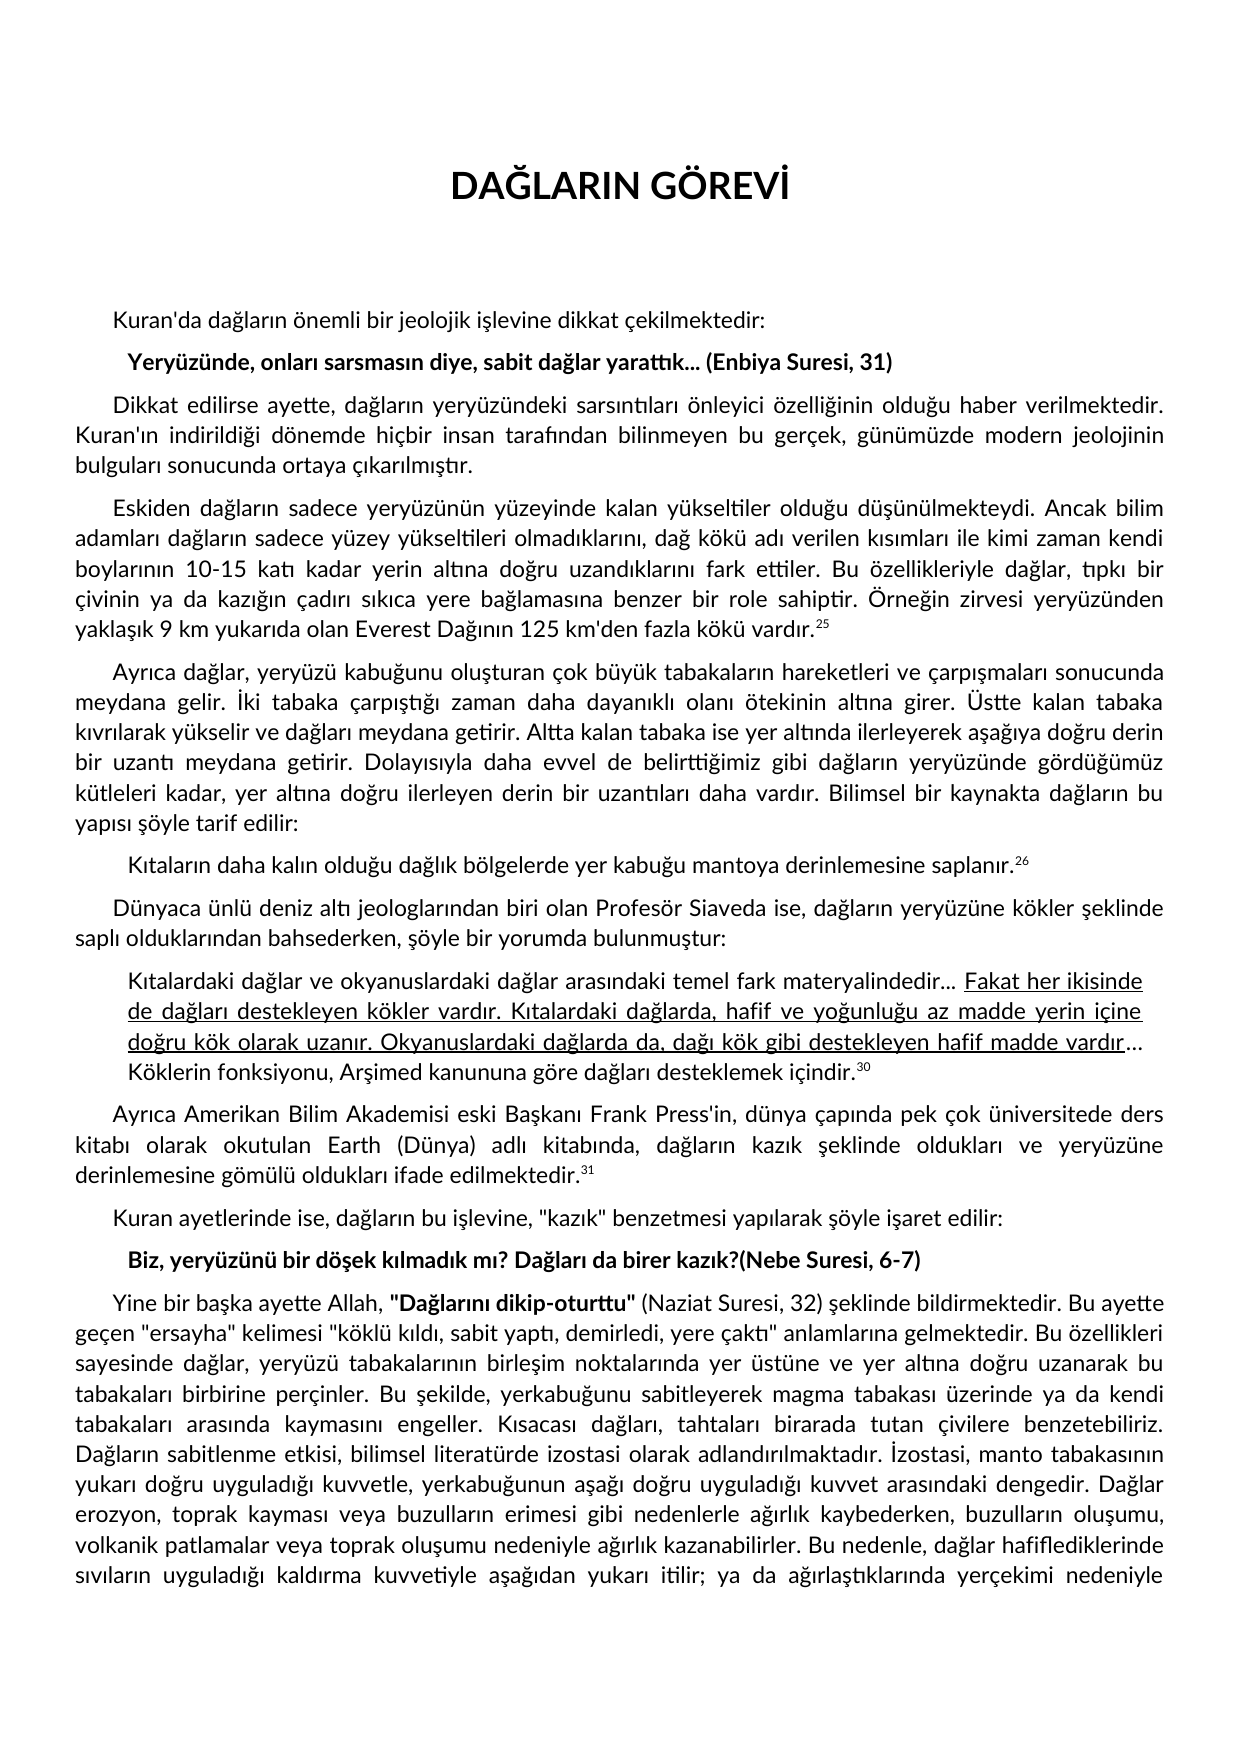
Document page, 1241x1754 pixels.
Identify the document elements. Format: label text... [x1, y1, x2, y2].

text Eskiden dağların sadece yeryüzünün yüzeyinde kalan yükseltiler olduğu düşünülmekteydi. Ancak bilim adamları dağların sadece yüzey yükseltileri olmadıklarını, dağ kökü adı verilen kısımları ile kimi zaman kendi boylarının 10-15 katı kadar yerin altına doğru uzandıklarını fark ettiler. Bu özellikleriyle dağlar, tıpkı bir çivinin ya da kazığın çadırı sıkıca yere bağlamasına benzer bir role sahiptir. Örneğin zirvesi yeryüzünden yaklaşık 9 km yukarıda olan Everest Dağının 125 km'den fazla kökü vardır.25 [75, 494, 1165, 642]
text Dünyaca ünlü deniz altı jeologlarından biri olan Profesör Siaveda ise, dağların yeryüzüne kökler şeklinde saplı olduklarından bahsederken, şöyle bir yorumda bulunmuştur: [75, 894, 1165, 952]
text Kuran ayetlerinde ise, dağların bu işlevine, "kazık" benzetmesi yapılarak şöyle işaret edilir: [75, 1203, 1165, 1231]
subtitle DAĞLARIN GÖREVİ [75, 162, 1165, 207]
text Biz, yeryüzünü bir döşek kılmadık mı? Dağları da birer kazık?(Nebe Suresi, 6-7) [127, 1246, 1143, 1273]
text Ayrıca Amerikan Bilim Akademisi eski Başkanı Frank Press'in, dünya çapında pek çok üniversitede ders kitabı olarak okutulan Earth (Dünya) adlı kitabında, dağların kazık şeklinde oldukları ve yeryüzüne derinlemesine gömülü oldukları ifade edilmektedir.31 [75, 1100, 1165, 1188]
text Kıtaların daha kalın olduğu dağlık bölgelerde yer kabuğu mantoya derinlemesine saplanır.26 [127, 851, 1143, 879]
text Ayrıca dağlar, yeryüzü kabuğunu oluşturan çok büyük tabakaların hareketleri ve çarpışmaları sonucunda meydana gelir. İki tabaka çarpıştığı zaman daha dayanıklı olanı ötekinin altına girer. Üstte kalan tabaka kıvrılarak yükselir ve dağları meydana getirir. Altta kalan tabaka ise yer altında ilerleyerek aşağıya doğru derin bir uzantı meydana getirir. Dolayısıyla daha evvel de belirttiğimiz gibi dağların yeryüzünde gördüğümüz kütleleri kadar, yer altına doğru ilerleyen derin bir uzantıları daha vardır. Bilimsel bir kaynakta dağların bu yapısı şöyle tarif edilir: [75, 657, 1165, 836]
text doğru kök olarak uzanır. Okyanuslardaki dağlarda da, dağı kök gibi destekleyen hafif madde vardır… Köklerin fonksiyonu, Arşimed kanununa göre dağları desteklemek içindir.30 [127, 1022, 1143, 1085]
text Dikkat edilirse ayette, dağların yeryüzündeki sarsıntıları önleyici özelliğinin olduğu haber verilmektedir. Kuran'ın indirildiği dönemde hiçbir insan tarafından bilinmeyen bu gerçek, günümüzde modern jeolojinin bulguları sonucunda ortaya çıkarılmıştır. [75, 391, 1165, 479]
text Yeryüzünde, onları sarsmasın diye, sabit dağlar yarattık... (Enbiya Suresi, 31) [127, 348, 1143, 376]
text Kuran'da dağların önemli bir jeolojik işlevine dikkat çekilmektedir: [75, 305, 1165, 333]
text Kıtalardaki dağlar ve okyanuslardaki dağlar arasındaki temel fark materyalindedir... Fakat her ikisinde de dağları destekleyen kökler vardır. Kıtalardaki dağlarda, hafif ve yoğunluğu az madde yerin içine [127, 967, 1143, 1021]
text Yine bir başka ayette Allah, "Dağlarını dikip-oturttu" (Naziat Suresi, 32) şeklinde bildirmektedir. Bu ayette geçen "ersayha" kelimesi "köklü kıldı, sabit yaptı, demirledi, yere çaktı" anlamlarına gelmektedir. Bu özellikleri sayesinde dağlar, yeryüzü tabakalarının birleşim noktalarında yer üstüne ve yer altına doğru uzanarak bu tabakaları birbirine perçinler. Bu şekilde, yerkabuğunu sabitleyerek magma tabakası üzerinde ya da kendi tabakaları arasında kaymasını engeller. Kısacası dağları, tahtaları birarada tutan çivilere benzetebiliriz. Dağların sabitlenme etkisi, bilimsel literatürde izostasi olarak adlandırılmaktadır. İzostasi, manto tabakasının yukarı doğru uyguladığı kuvvetle, yerkabuğunun aşağı doğru uyguladığı kuvvet arasındaki dengedir. Dağlar erozyon, toprak kayması veya buzulların erimesi gibi nedenlerle ağırlık kaybederken, buzulların oluşumu, volkanik patlamalar veya toprak oluşumu nedeniyle ağırlık kazanabilirler. Bu nedenle, dağlar hafiflediklerinde sıvıların uyguladığı kaldırma kuvvetiyle aşağıdan yukarı itilir; ya da ağırlaştıklarında yerçekimi nedeniyle [75, 1289, 1165, 1588]
